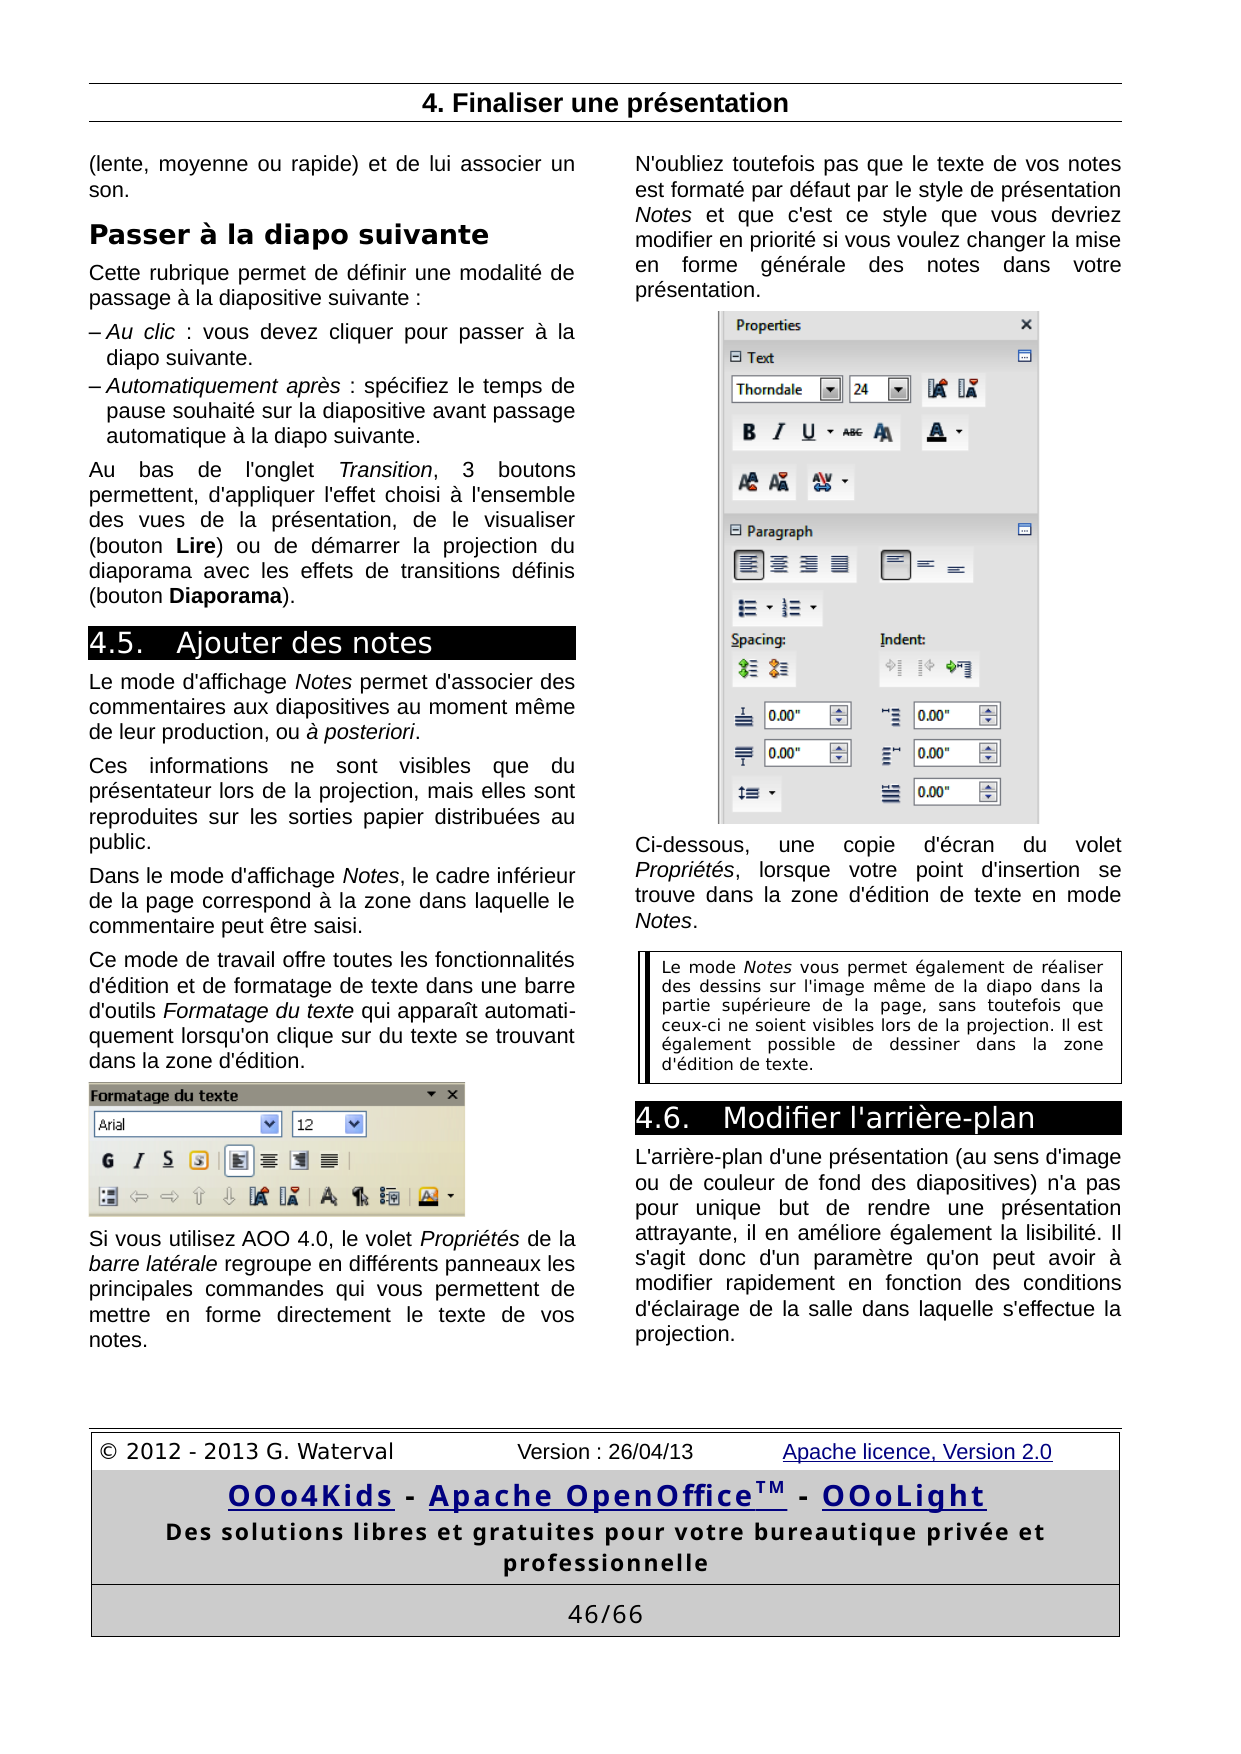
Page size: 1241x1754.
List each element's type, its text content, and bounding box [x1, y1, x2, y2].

text Ces informations ne sont visibles que du présentateur lors de la projection, mais elles sont reproduites sur les sorties papier distribuées au public. [88, 753, 576, 854]
subtitle Modifier l'arrière-plan [635, 1101, 1122, 1135]
text L'arrière-plan d'une présentation (au sens d'image ou de couleur de fond des diapositives) n'a pas pour unique but de rendre une présentation attrayante, il en améliore également la lisibilité. Il s'agit donc d'un paramètre qu'on peut avoir à modifier rapidement en fonction des conditions d'éclairage de la salle dans laquelle s'effectue la projection. [635, 1144, 1122, 1346]
text Ci-dessous, une copie d'écran du volet Propriétés, lorsque votre point d'insertion se trouve dans la zone d'édition de texte en mode Notes. [635, 832, 1122, 933]
subtitle Passer à la diapo suivante [88, 219, 576, 251]
text Cette rubrique permet de définir une modalité de passage à la diapositive suivante : [88, 260, 576, 310]
table_header Le mode Notes vous permet également de réaliser des dessins sur l'image même de la diapo dans la partie supérieure de la page, sans toutefois que ceux-ci ne soient visibles lors de la projection. Il est également possible de dessiner dans la zone d'édition de texte. [650, 952, 1121, 1083]
text Le mode d'affichage Notes permet d'associer des commentaires aux diapositives au moment même de leur production, ou à posteriori. [88, 669, 576, 744]
list Au clic : vous devez cliquer pour passer à la diapo suivante. [88, 319, 576, 369]
text Dans le mode d'affichage Notes, le cadre inférieur de la page correspond à la zone dans laquelle le commentaire peut être saisi. [88, 863, 576, 938]
list Automatiquement après : spécifiez le temps de pause souhaité sur la diapositive avant passage automatique à la diapo suivante. [88, 372, 576, 448]
text N'oubliez toutefois pas que le texte de vos notes est formaté par défaut par le style de présentation Notes et que c'est ce style que vous devriez modifier en priorité si vous voulez changer la mise en forme générale des notes dans votre présentation. [635, 151, 1122, 303]
list Au bas de l'onglet Transition, 3 boutons permettent, d'appliquer l'effet choisi à l'ensemble des vues de la présentation, de le visualiser (bouton Lire) ou de démarrer la projection du diaporama avec les effets de transitions définis (bouton Diaporama). [88, 457, 576, 608]
text Si vous utilisez AOO 4.0, le volet Propriétés de la barre latérale regroupe en différents panneaux les principales commandes qui vous permettent de mettre en forme directement le texte de vos notes. [88, 1226, 576, 1352]
text Ce mode de travail offre toutes les fonctionnalités d'édition et de formatage de texte dans une barre d'outils Formatage du texte qui apparaît automati­quement lorsqu'on clique sur du texte se trouvant dans la zone d'édition. [88, 947, 576, 1073]
text (lente, moyenne ou rapide) et de lui associer un son. [88, 151, 576, 202]
subtitle Ajouter des notes [88, 626, 576, 660]
